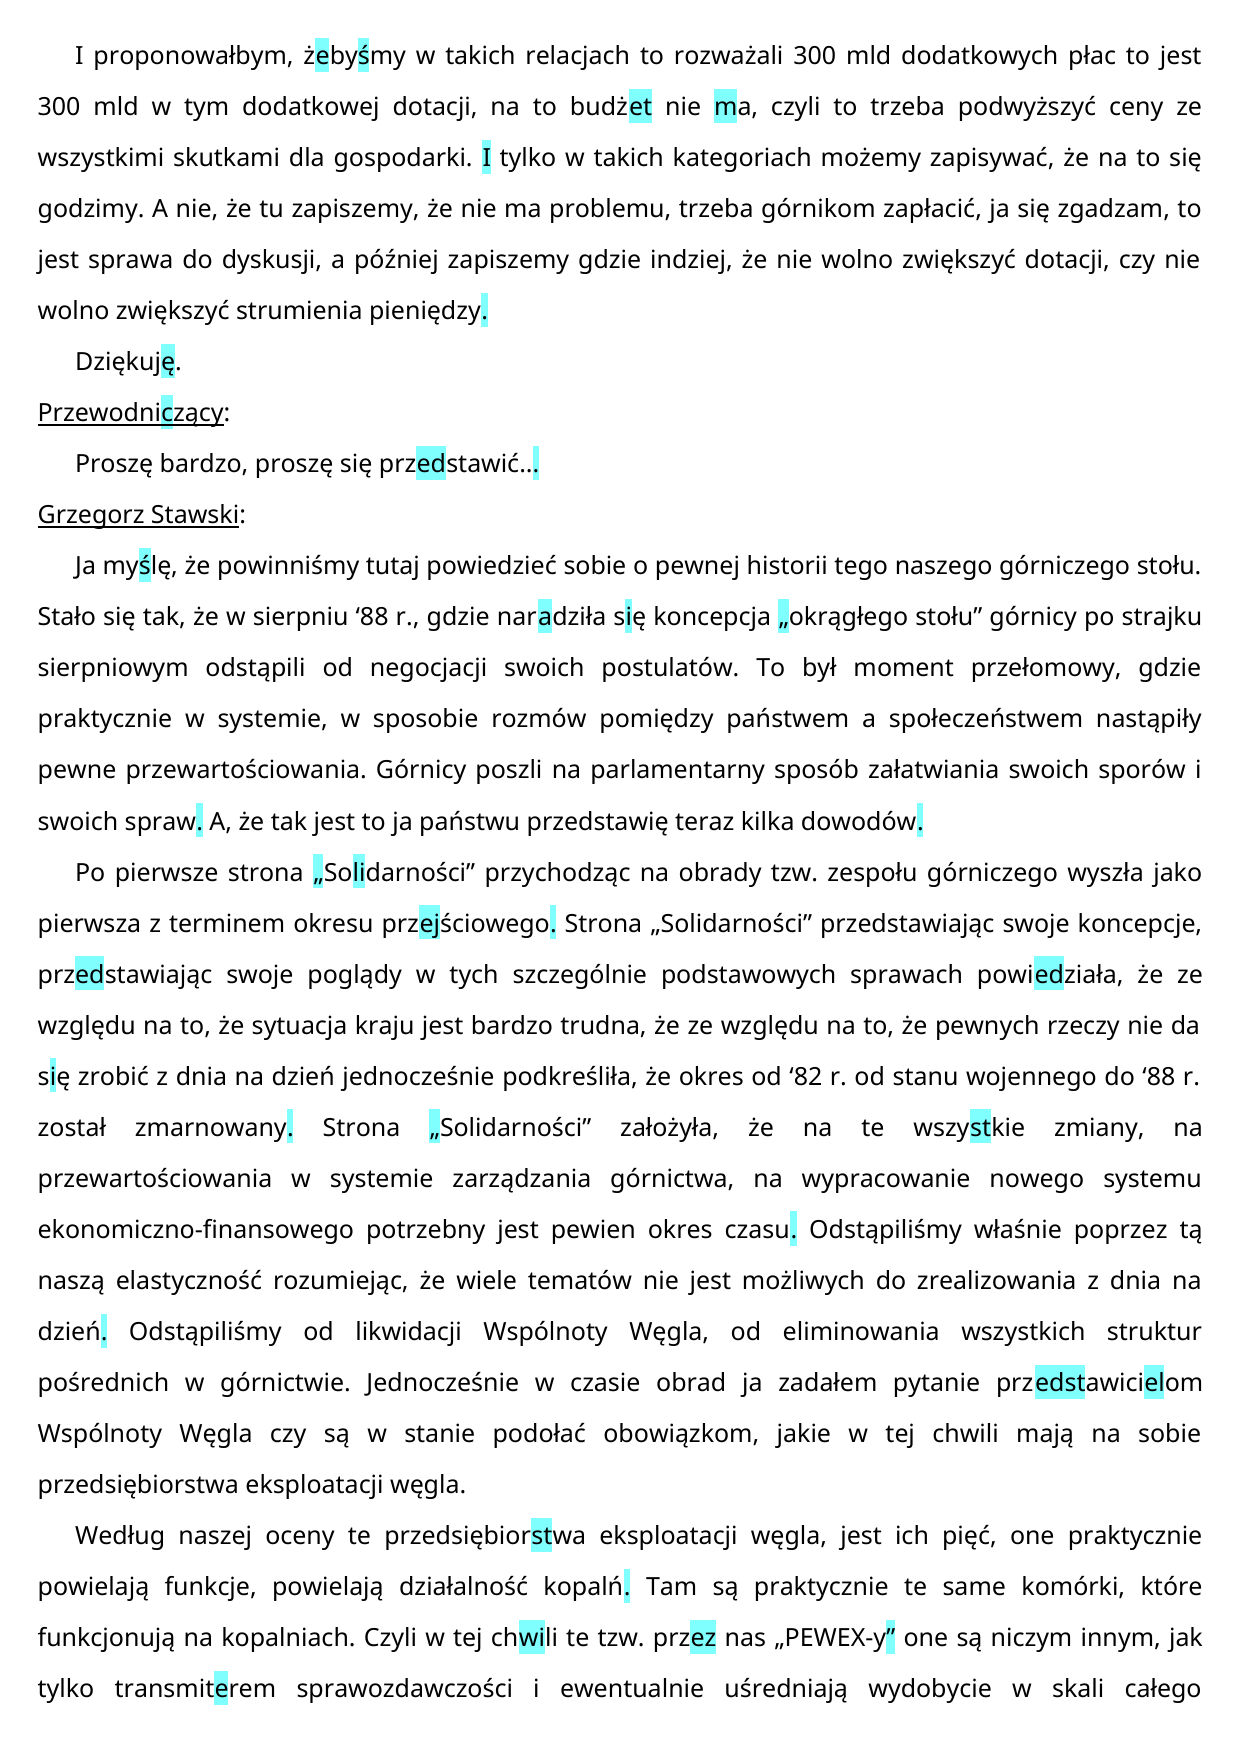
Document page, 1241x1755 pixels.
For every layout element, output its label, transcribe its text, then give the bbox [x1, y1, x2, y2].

text Przewodniczący: [37, 395, 1203, 429]
text Według naszej oceny te przedsiębiorstwa eksploatacji węgla, jest ich pięć, one praktycznie powielają funkcje, powielają działalność kopalń. Tam są praktycznie te same komórki, które funkcjonują na kopalniach. Czyli w tej chwili te tzw. przez nas „PEWEX-y” one są niczym innym, jak tylko transmiterem sprawozdawczości i ewentualnie uśredniają wydobycie w skali całego [37, 1518, 1203, 1705]
text Proszę bardzo, proszę się przedstawić... [37, 446, 1203, 480]
text Ja myślę, że powinniśmy tutaj powiedzieć sobie o pewnej historii tego naszego górniczego stołu. Stało się tak, że w sierpniu ‘88 r., gdzie naradziła się koncepcja „okrągłego stołu” górnicy po strajku sierpniowym odstąpili od negocjacji swoich postulatów. To był moment przełomowy, gdzie praktycznie w systemie, w sposobie rozmów pomiędzy państwem a społeczeństwem nastąpiły pewne przewartościowania. Górnicy poszli na parlamentarny sposób załatwiania swoich sporów i swoich spraw. A, że tak jest to ja państwu przedstawię teraz kilka dowodów. [37, 548, 1203, 837]
text Grzegorz Stawski: [37, 497, 1203, 531]
text Dziękuję. [37, 344, 1203, 378]
text Po pierwsze strona „Solidarności” przychodząc na obrady tzw. zespołu górniczego wyszła jako pierwsza z terminem okresu przejściowego. Strona „Solidarności” przedstawiając swoje koncepcje, przedstawiając swoje poglądy w tych szczególnie podstawowych sprawach powiedziała, że ze względu na to, że sytuacja kraju jest bardzo trudna, że ze względu na to, że pewnych rzeczy nie da się zrobić z dnia na dzień jednocześnie podkreśliła, że okres od ‘82 r. od stanu wojennego do ‘88 r. został zmarnowany. Strona „Solidarności” założyła, że na te wszystkie zmiany, na przewartościowania w systemie zarządzania górnictwa, na wypracowanie nowego systemu ekonomiczno-finansowego potrzebny jest pewien okres czasu. Odstąpiliśmy właśnie poprzez tą naszą elastyczność rozumiejąc, że wiele tematów nie jest możliwych do zrealizowania z dnia na dzień. Odstąpiliśmy od likwidacji Wspólnoty Węgla, od eliminowania wszystkich struktur pośrednich w górnictwie. Jednocześnie w czasie obrad ja zadałem pytanie przedstawicielom Wspólnoty Węgla czy są w stanie podołać obowiązkom, jakie w tej chwili mają na sobie przedsiębiorstwa eksploatacji węgla. [37, 854, 1203, 1501]
text I proponowałbym, żebyśmy w takich relacjach to rozważali 300 mld dodatkowych płac to jest 300 mld w tym dodatkowej dotacji, na to budżet nie ma, czyli to trzeba podwyższyć ceny ze wszystkimi skutkami dla gospodarki. I tylko w takich kategoriach możemy zapisywać, że na to się godzimy. A nie, że tu zapiszemy, że nie ma problemu, trzeba górnikom zapłacić, ja się zgadzam, to jest sprawa do dyskusji, a później zapiszemy gdzie indziej, że nie wolno zwiększyć dotacji, czy nie wolno zwiększyć strumienia pieniędzy. [37, 37, 1203, 327]
